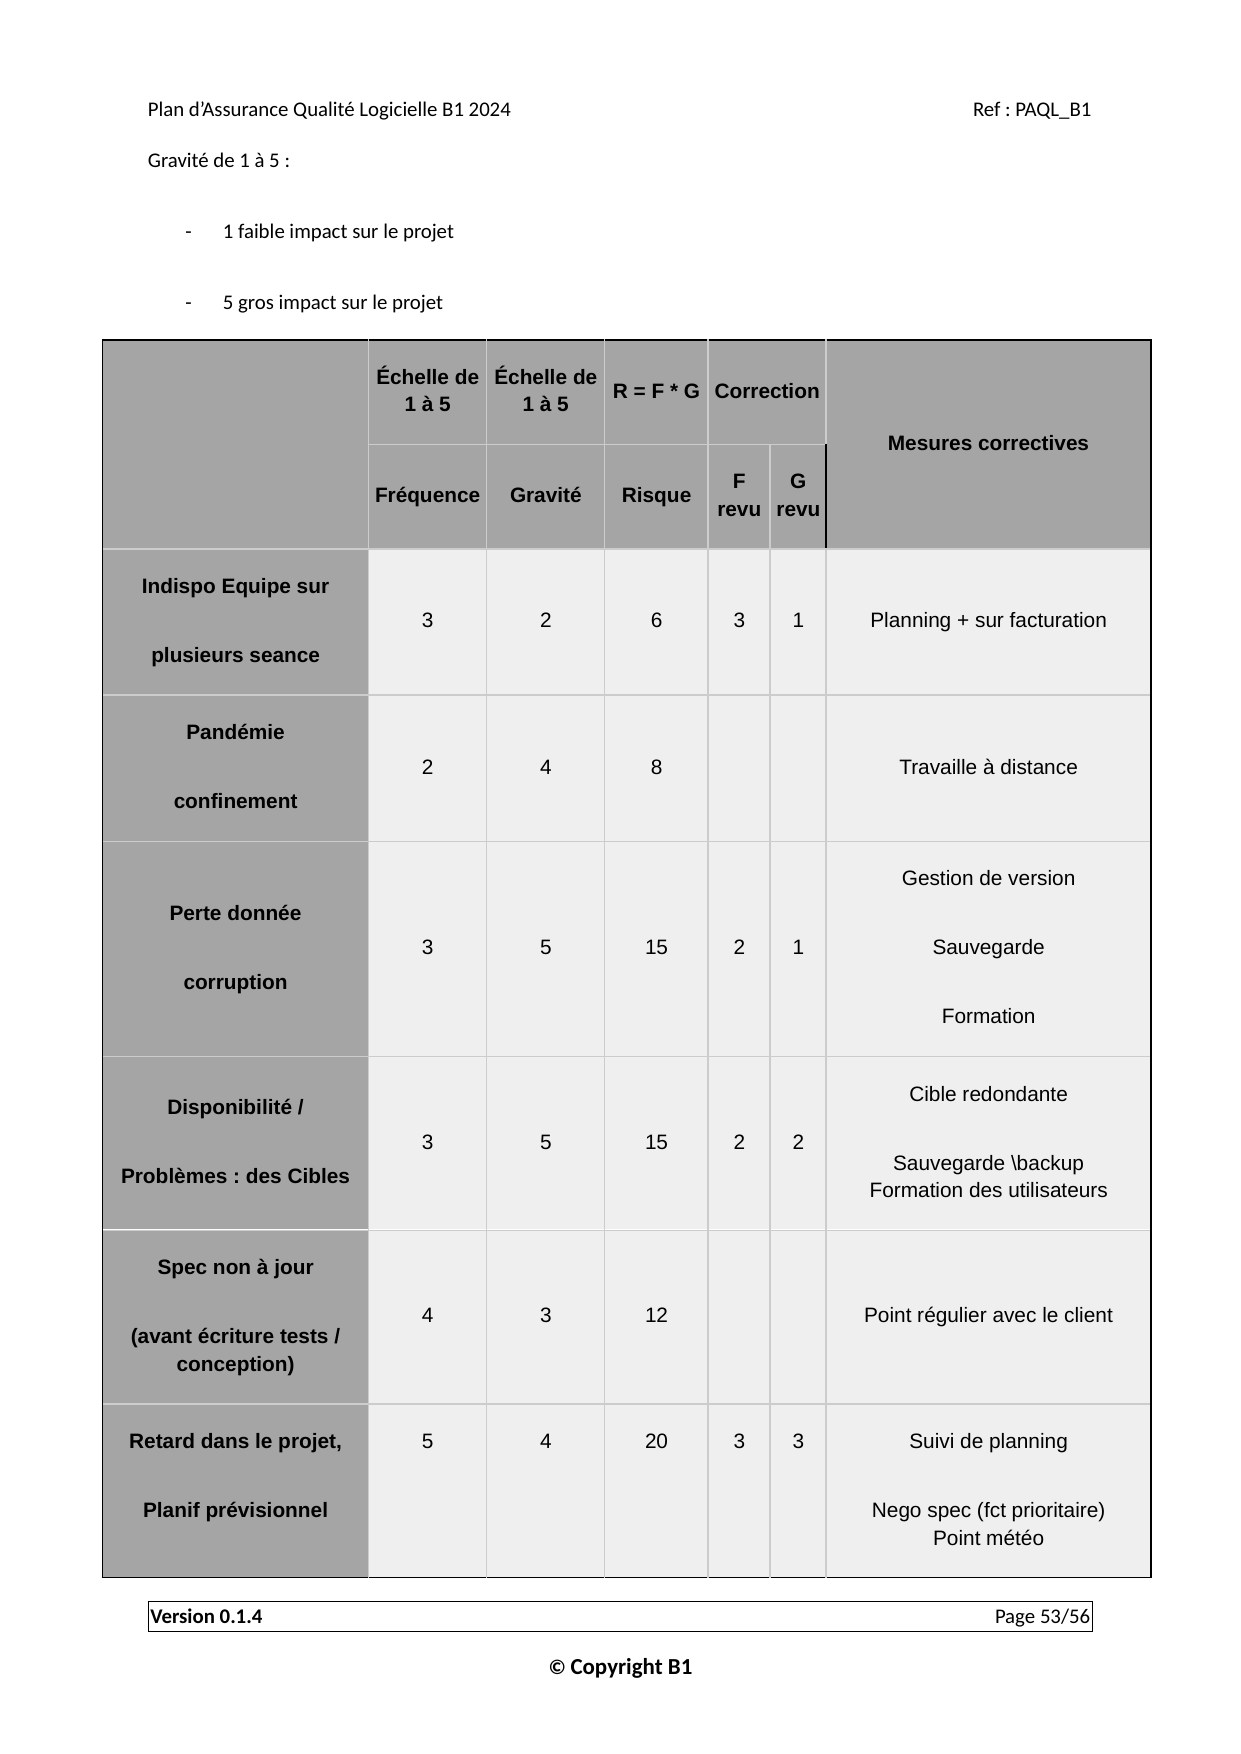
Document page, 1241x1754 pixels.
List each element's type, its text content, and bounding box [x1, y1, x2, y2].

table_cell Pandémie confinement [103, 696, 368, 841]
table_cell 5 [487, 1057, 604, 1229]
table_cell 3 [709, 1405, 769, 1577]
table_header Échelle de 1 à 5 [487, 341, 604, 444]
table_cell 3 [369, 842, 486, 1056]
table_cell Point régulier avec le client [827, 1231, 1150, 1403]
table_cell 1 [771, 842, 825, 1056]
table_cell Travaille à distance [827, 696, 1150, 841]
table_cell 3 [369, 1057, 486, 1229]
table_cell Perte donnée corruption [103, 842, 368, 1056]
table_cell 5 [487, 842, 604, 1056]
table_cell 1 [771, 550, 825, 694]
table_cell Spec non à jour (avant écriture tests / conception) [103, 1231, 368, 1403]
text Gravité de 1 à 5 : [148, 148, 1093, 173]
list 5 gros impact sur le projet [185, 289, 1093, 315]
table_cell Suivi de planning Nego spec (fct prioritaire) Point météo [827, 1405, 1150, 1577]
table_cell 3 [771, 1405, 825, 1577]
list 1 faible impact sur le projet [185, 218, 1093, 244]
table_header R = F * G [605, 341, 707, 444]
table_cell [709, 1231, 769, 1403]
table_header Mesures correctives [827, 341, 1150, 548]
table_cell [771, 696, 825, 841]
table_cell 15 [605, 1057, 707, 1229]
table_cell [771, 1231, 825, 1403]
table_cell 8 [605, 696, 707, 841]
table_cell Cible redondante Sauvegarde \backup Formation des utilisateurs [827, 1057, 1150, 1229]
table_cell Disponibilité / Problèmes : des Cibles [103, 1057, 368, 1229]
table_cell 4 [487, 1405, 604, 1577]
table_header [103, 341, 368, 548]
table_cell F revu [709, 445, 769, 548]
table_cell 2 [771, 1057, 825, 1229]
table_cell 3 [487, 1231, 604, 1403]
table_header Correction [709, 341, 825, 444]
table_cell [709, 696, 769, 841]
table_cell 4 [487, 696, 604, 841]
table_cell 20 [605, 1405, 707, 1577]
table_cell Fréquence [369, 445, 486, 548]
table_cell 2 [487, 550, 604, 694]
table_cell 5 [369, 1405, 486, 1577]
table_cell 12 [605, 1231, 707, 1403]
table_cell 15 [605, 842, 707, 1056]
table_header Échelle de 1 à 5 [369, 341, 486, 444]
table_cell Risque [605, 445, 707, 548]
table_cell Retard dans le projet, Planif prévisionnel [103, 1405, 368, 1577]
table_cell Indispo Equipe sur plusieurs seance [103, 550, 368, 694]
table_cell 2 [709, 842, 769, 1056]
table_cell 2 [369, 696, 486, 841]
table_cell 4 [369, 1231, 486, 1403]
table_cell 3 [369, 550, 486, 694]
table_cell Gravité [487, 445, 604, 548]
table_cell 3 [709, 550, 769, 694]
table_cell Planning + sur facturation [827, 550, 1150, 694]
table_cell 2 [709, 1057, 769, 1229]
table_cell 6 [605, 550, 707, 694]
table_cell Gestion de version Sauvegarde Formation [827, 842, 1150, 1056]
table_cell G revu [771, 445, 825, 548]
